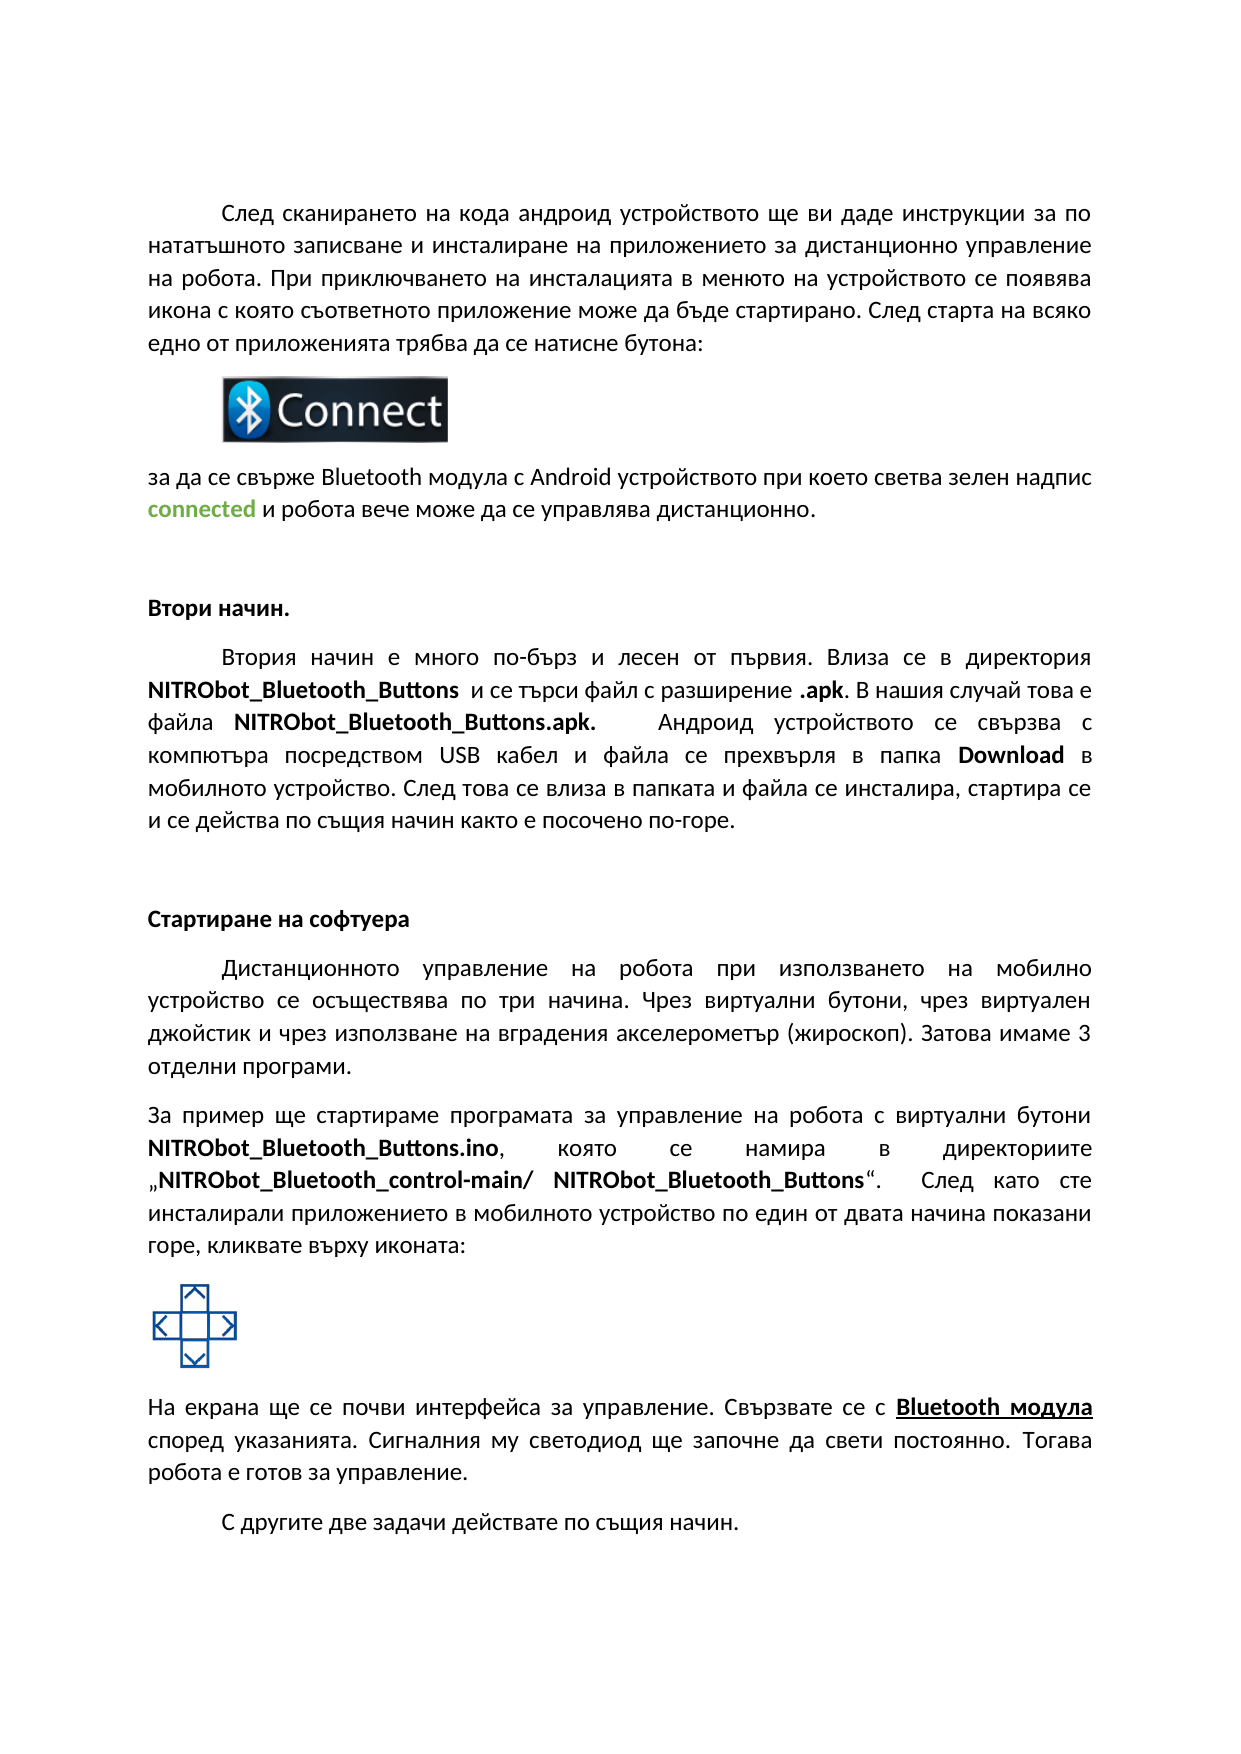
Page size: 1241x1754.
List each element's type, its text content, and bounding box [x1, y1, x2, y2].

text След сканирането на кода андроид устройството ще ви даде инструкции за по нататъшното записване и инсталиране на приложението за дистанционно управление на робота. При приключването на инсталацията в менюто на устройството се появява икона с която съответното приложение може да бъде стартирано. След старта на всяко едно от приложенията трябва да се натисне бутона: [148, 197, 1093, 358]
text Втория начин е много по-бърз и лесен от първия. Влиза се в директория NITRObot_Bluetooth_Buttons и се търси файл с разширение .apk. В нашия случай това е файла NITRObot_Bluetooth_Buttons.apk. Андроид устройството се свързва с компютъра посредством USB кабел и файла се прехвърля в папка Download в мобилното устройство. След това се влиза в папката и файла се инсталира, стартира се и се действа по същия начин както е посочено по-горе. [148, 641, 1093, 835]
text Втори начин. [148, 592, 1093, 622]
text Стартиране на софтуера [148, 903, 1093, 933]
text Дистанционното управление на робота при използването на мобилно устройство се осъществява по три начина. Чрез виртуални бутони, чрез виртуален джойстик и чрез използване на вградения акселерометър (жироскоп). Затова имаме 3 отделни програми. [148, 952, 1093, 1080]
text за да се свърже Bluetooth модула с Android устройството при което светва зелен надпис connected и робота вече може да се управлява дистанционно. [148, 461, 1093, 524]
text За пример ще стартираме програмата за управление на робота с виртуални бутони NITRObot_Bluetooth_Buttons.ino, която се намира в директориите „NITRObot_Bluetooth_control-main/ NITRObot_Bluetooth_Buttons“. След като сте инсталирали приложението в мобилното устройство по един от двата начина показани горе, кликвате върху иконата: [148, 1099, 1093, 1260]
text На екрана ще се почви интерфейса за управление. Свързвате се с Bluetooth модула според указанията. Сигналния му светодиод ще започне да свети постоянно. Тогава робота е готов за управление. [148, 1391, 1093, 1487]
text С другите две задачи действате по същия начин. [148, 1506, 1093, 1536]
